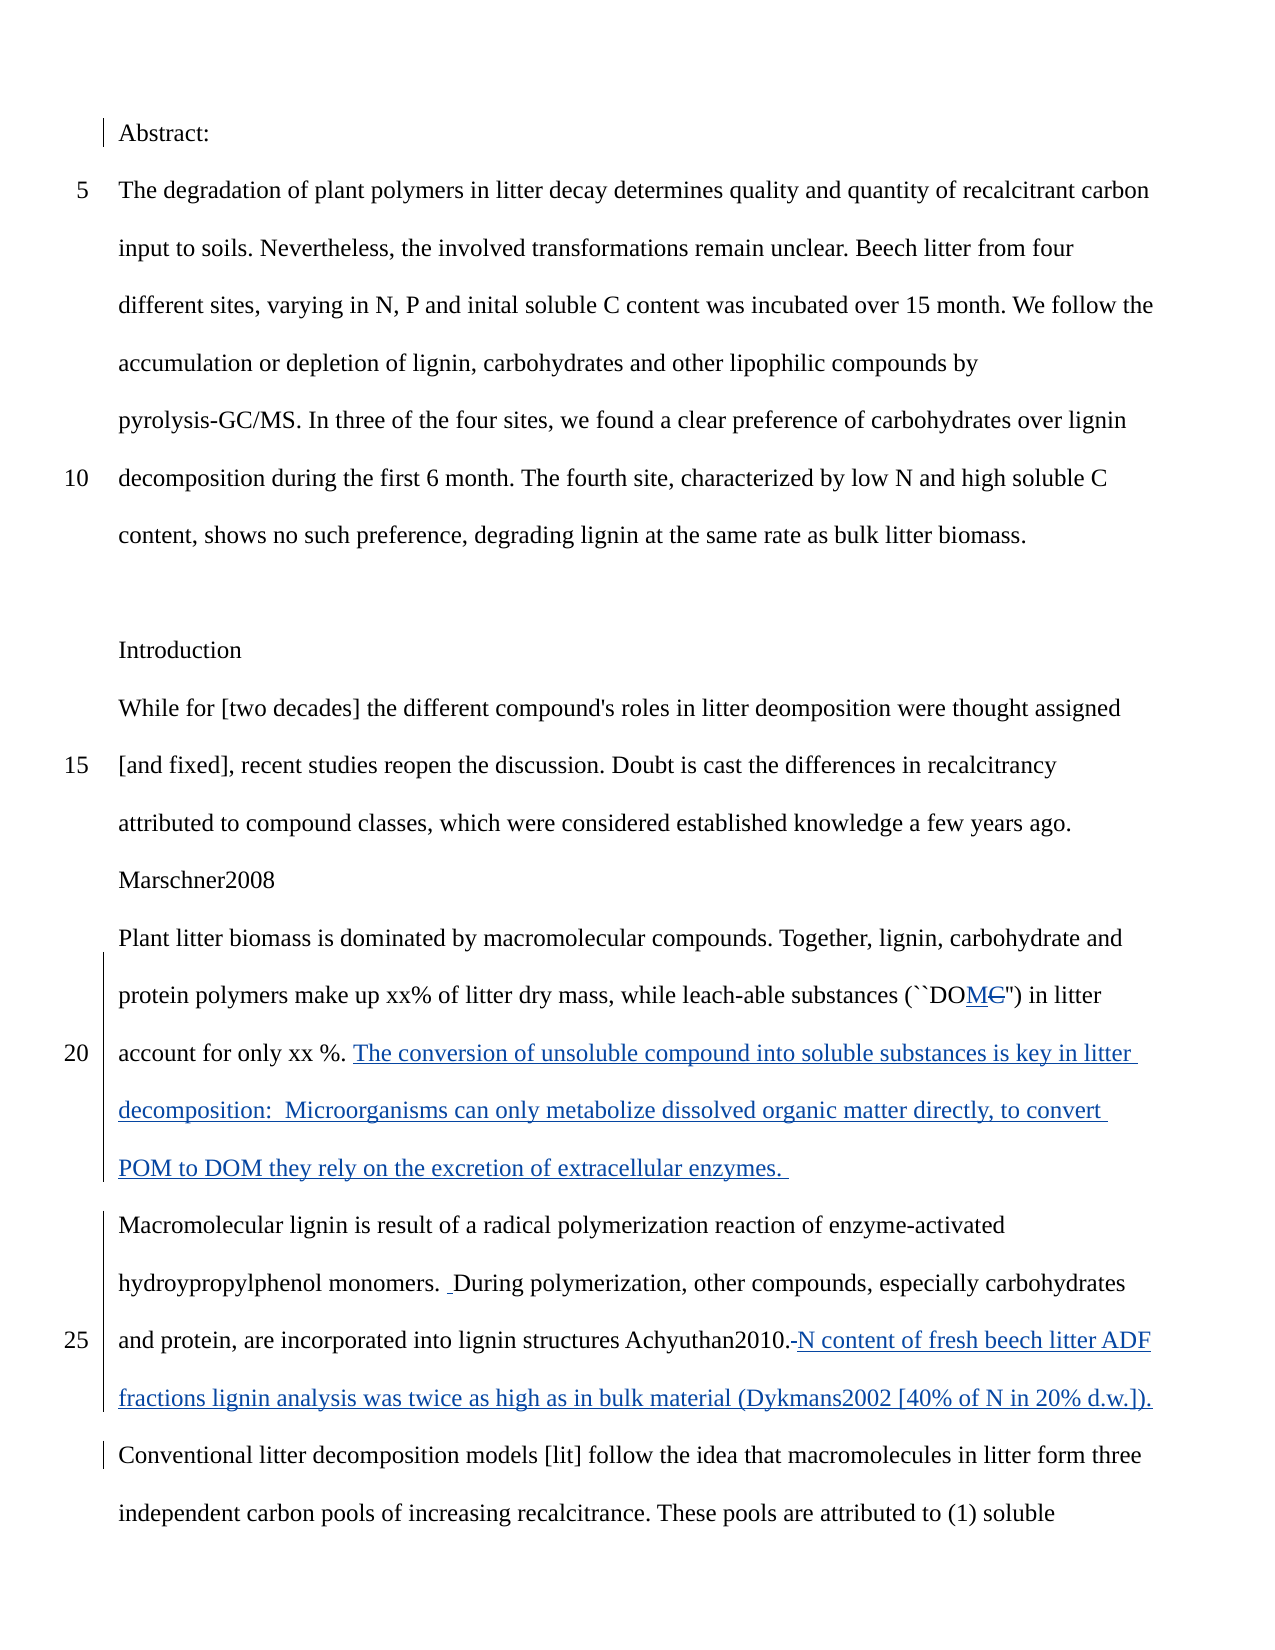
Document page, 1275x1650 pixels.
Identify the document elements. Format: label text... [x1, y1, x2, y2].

text Introduction [118, 636, 1157, 664]
text Plant litter biomass is dominated by macromolecular compounds. Together, lignin, carbohydrate and protein polymers make up xx% of litter dry mass, while leach-able substances (``DOM'') in litter account for only xx %. The conversion of unsoluble compound into soluble substances is key in litter decomposition: Microorganisms can only metabolize dissolved organic matter directly, to convert POM to DOM they rely on the excretion of extracellular enzymes. [118, 923, 1157, 1182]
text The degradation of plant polymers in litter decay determines quality and quantity of recalcitrant carbon input to soils. Nevertheless, the involved transformations remain unclear. Beech litter from four different sites, varying in N, P and inital soluble C content was incubated over 15 month. We follow the accumulation or depletion of lignin, carbohydrates and other lipophilic compounds by pyrolysis-GC/MS. In three of the four sites, we found a clear preference of carbohydrates over lignin decomposition during the first 6 month. The fourth site, characterized by low N and high soluble C content, shows no such preference, degrading lignin at the same rate as bulk litter biomass. [118, 176, 1157, 549]
text While for [two decades] the different compound's roles in litter deomposition were thought assigned [and fixed], recent studies reopen the discussion. Doubt is cast the differences in recalcitrancy attributed to compound classes, which were considered established knowledge a few years ago. Marschner2008 [118, 693, 1157, 894]
text Conventional litter decomposition models [lit] follow the idea that macromolecules in litter form three independent carbon pools of increasing recalcitrance. These pools are attributed to (1) soluble compounds (most prominently starch), (2) cellulose and hemi-celluloses and (3) lignin. During decomposition, soluble compounds are most accessible for microbes and consumed first, followed by carbohydrates (i.e. cellulose). Lignin is not degraded until accumulated to a certain, critical level at which the degradation of other compounds is inhibited.-[Berg and Staaf(1980)], - [118, 1441, 1157, 1527]
text Abstract: [118, 118, 1157, 147]
text Macromolecular lignin is result of a radical polymerization reaction of enzyme-activated hydroypropylphenol monomers. During polymerization, other compounds, especially carbohydrates and protein, are incorporated into lignin structures Achyuthan2010.N content of fresh beech litter ADF fractions lignin analysis was twice as high as in bulk material (Dykmans2002 [40% of N in 20% d.w.]). [118, 1211, 1157, 1412]
